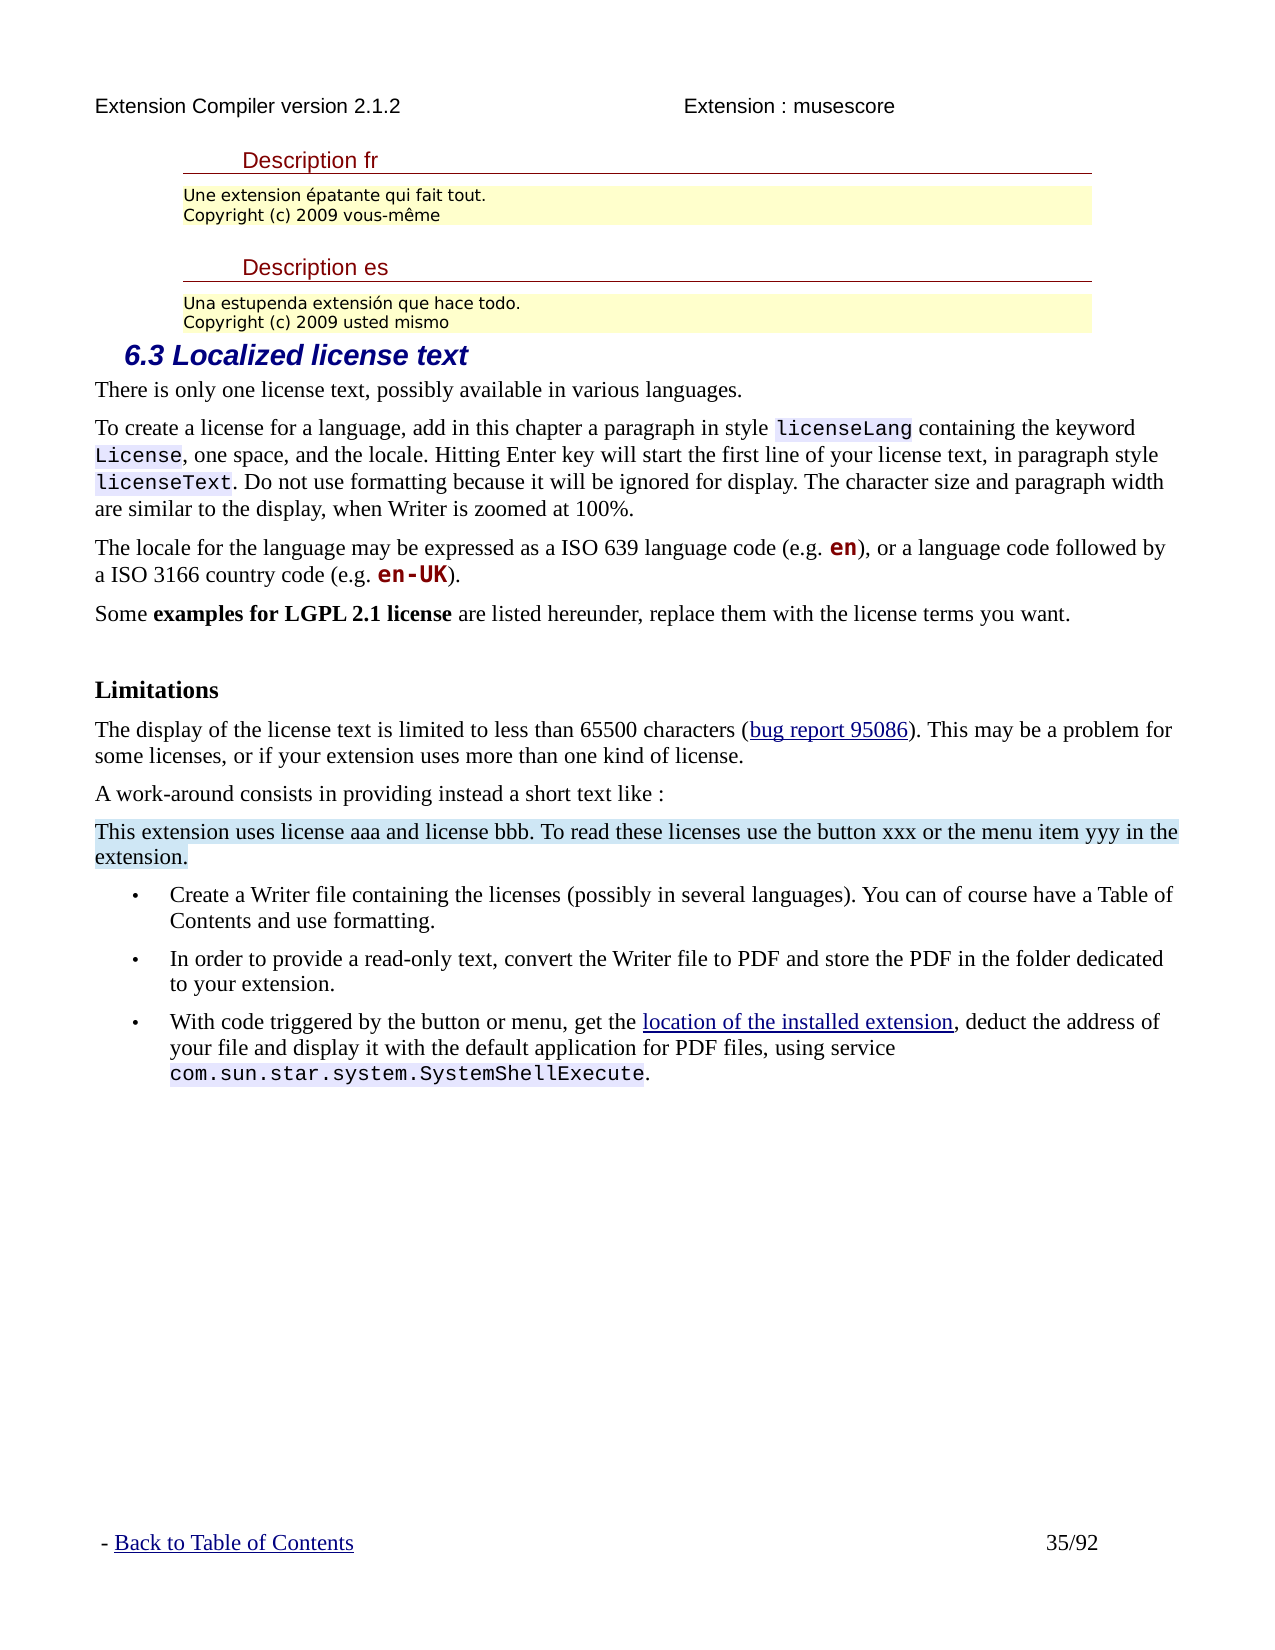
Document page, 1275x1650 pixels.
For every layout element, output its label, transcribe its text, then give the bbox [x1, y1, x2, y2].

text Une extension épatante qui fait tout. [183, 186, 1092, 206]
text Copyright (c) 2009 vous-même [183, 206, 1092, 225]
text The locale for the language may be expressed as a ISO 639 language code (e.g. en), or a language code followed by a ISO 3166 country code (e.g. en-UK). [94, 534, 1181, 588]
text Description es [183, 255, 1092, 281]
text Description fr [183, 147, 1092, 173]
list With code triggered by the button or menu, get the location of the installed extension, deduct the address of your file and display it with the default application for PDF files, using service com.sun.star.system.SystemShellExecute. [132, 1009, 1181, 1087]
text Copyright (c) 2009 usted mismo [183, 313, 1092, 333]
list In order to provide a read-only text, convert the Writer file to PDF and store the PDF in the folder dedicated to your extension. [132, 946, 1181, 997]
text Some examples for LGPL 2.1 license are listed hereunder, replace them with the license terms you want. [94, 600, 1181, 626]
text There is only one license text, possibly available in various languages. [94, 377, 1181, 402]
text This extension uses license aaa and license bbb. To read these licenses use the button xxx or the menu item yyy in the extension. [94, 818, 1181, 869]
text The display of the license text is limited to less than 65500 characters (bug report 95086). This may be a problem for some licenses, or if your extension uses more than one kind of license. [94, 717, 1181, 768]
text To create a license for a language, add in this chapter a paragraph in style licenseLang containing the keyword License, one space, and the locale. Hitting Enter key will start the first line of your license text, in paragraph style licenseText. Do not use formatting because it will be ignored for display. The character size and paragraph width are similar to the display, when Writer is zoomed at 100%. [94, 415, 1181, 521]
text Una estupenda extensión que hace todo. [183, 294, 1092, 313]
subtitle Localized license text [124, 338, 1181, 371]
list Create a Writer file containing the licenses (possibly in several languages). You can of course have a Table of Contents and use formatting. [132, 882, 1181, 933]
text Limitations [94, 676, 1181, 704]
text A work-around consists in providing instead a short text like : [94, 781, 1181, 806]
